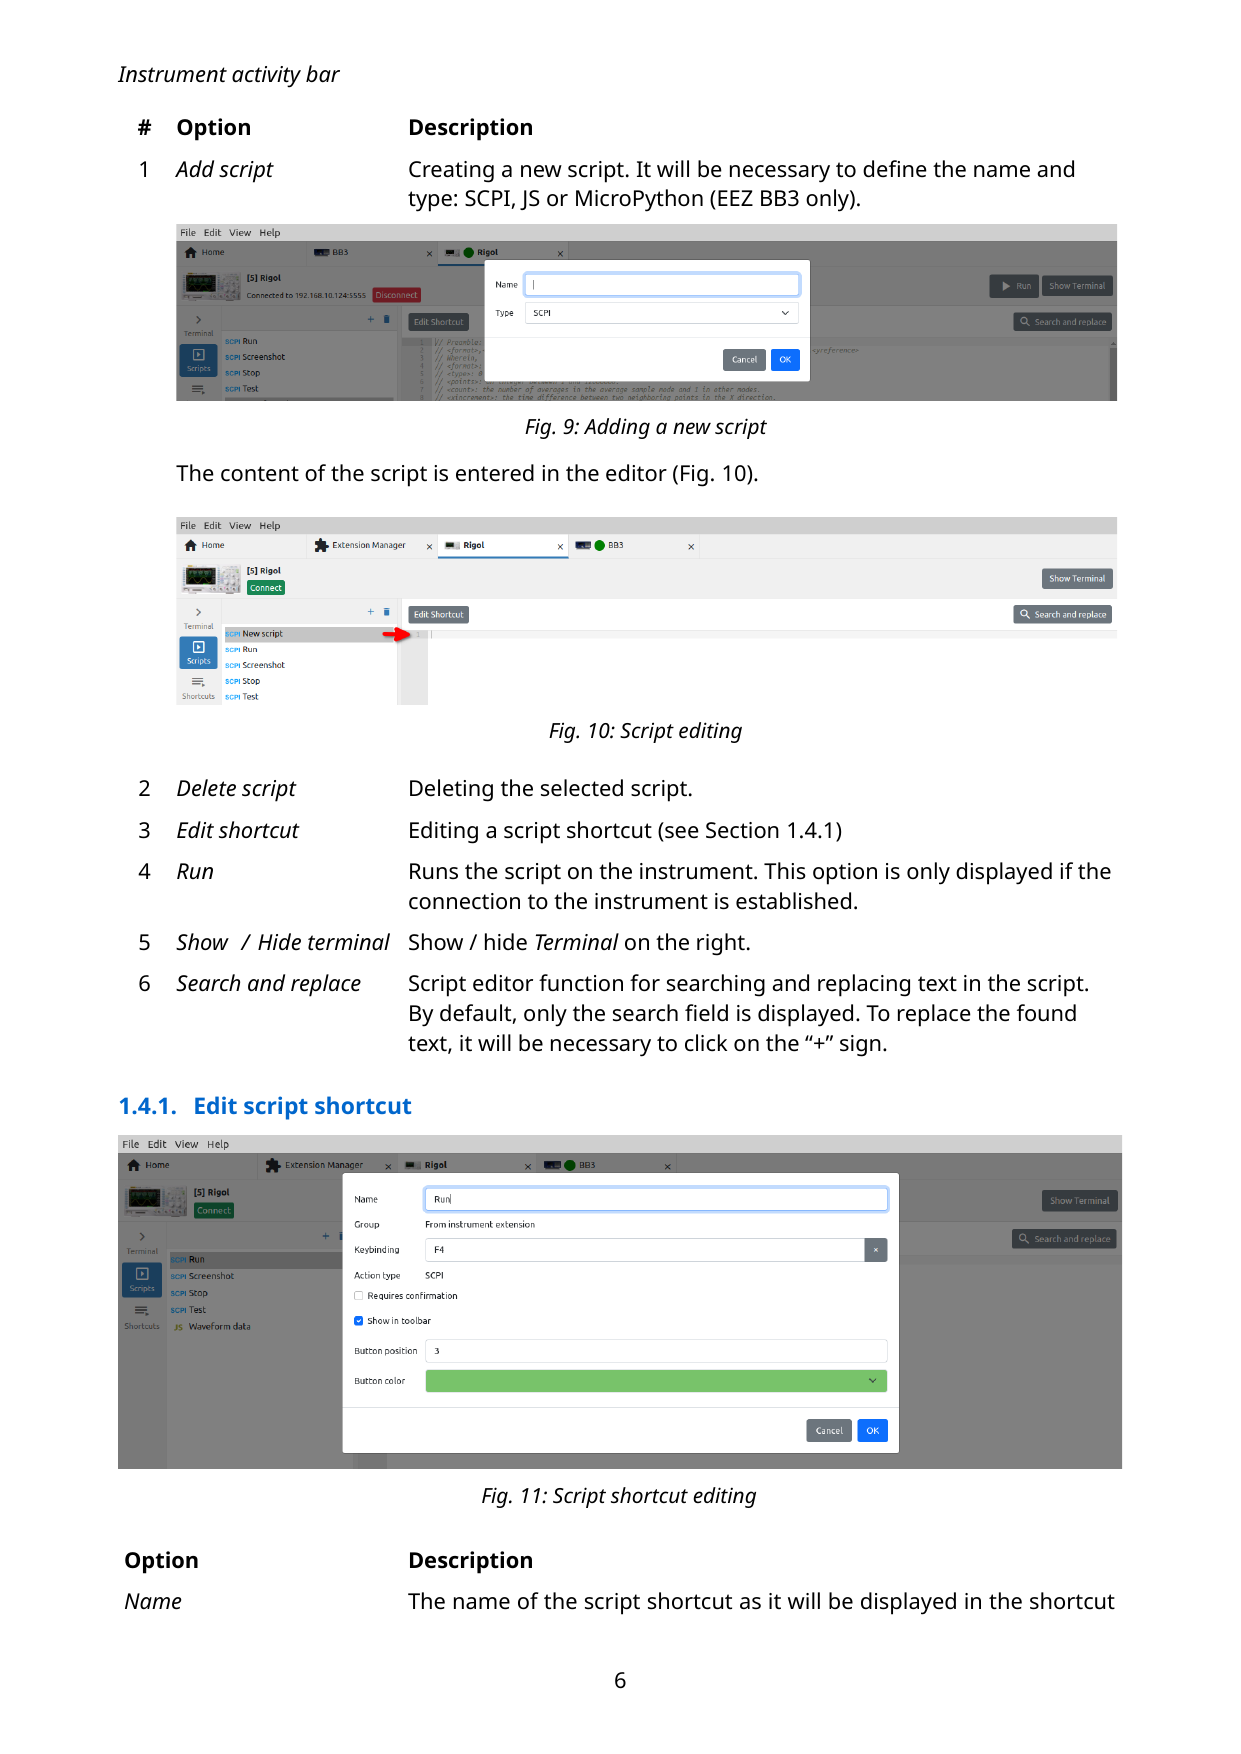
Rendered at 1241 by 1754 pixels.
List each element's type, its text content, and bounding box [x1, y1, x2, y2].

table_cell 2 [118, 768, 171, 809]
table_cell Run [171, 850, 402, 921]
table_cell Creating a new script. It will be necessary to define the name and type: SCPI, JS or MicroPython (EEZ BB3 only). [402, 148, 1123, 219]
picture [176, 517, 1118, 705]
table_header Description [402, 1539, 1123, 1580]
table_cell [118, 219, 171, 768]
table_cell Edit shortcut [171, 809, 402, 850]
table_cell Delete script [171, 768, 402, 809]
table_cell 6 [118, 963, 171, 1063]
table_cell Add script [171, 148, 402, 219]
table_cell The name of the script shortcut as it will be displayed in the shortcut [402, 1580, 1123, 1622]
table_header # [118, 107, 171, 148]
table_cell Editing a script shortcut (see Section 1.4.1) [402, 809, 1123, 850]
table_cell Script editor function for searching and replacing text in the script. By default, only the search field is displayed. To replace the found text, it will be necessary to click on the “+” sign. [402, 963, 1123, 1063]
table_header Option [171, 107, 402, 148]
picture [118, 1135, 1123, 1469]
table_cell 5 [118, 921, 171, 962]
table_cell The content of the script is entered in the editor (Fig. 10). [171, 219, 1123, 224]
table_cell 4 [118, 850, 171, 921]
table_cell Show / Hide terminal [171, 921, 402, 962]
table_header Description [402, 107, 1123, 148]
table_cell Search and replace [171, 963, 402, 1063]
table_cell The content of the script is entered in the editor (Fig. 10). [171, 705, 1123, 768]
table_header Option [118, 1539, 402, 1580]
table_cell Runs the script on the instrument. This option is only displayed if the connection to the instrument is established. [402, 850, 1123, 921]
text Fig. 11: Script shortcut editing [118, 1469, 1122, 1509]
table_cell 1 [118, 148, 171, 219]
table_cell The content of the script is entered in the editor (Fig. 10). [171, 225, 1123, 704]
table_cell Show / hide Terminal on the right. [402, 921, 1123, 962]
table_cell Deleting the selected script. [402, 768, 1123, 809]
picture [176, 224, 1118, 401]
table_cell Name [118, 1580, 402, 1622]
table_cell 3 [118, 809, 171, 850]
subtitle Edit script shortcut [118, 1090, 1122, 1121]
